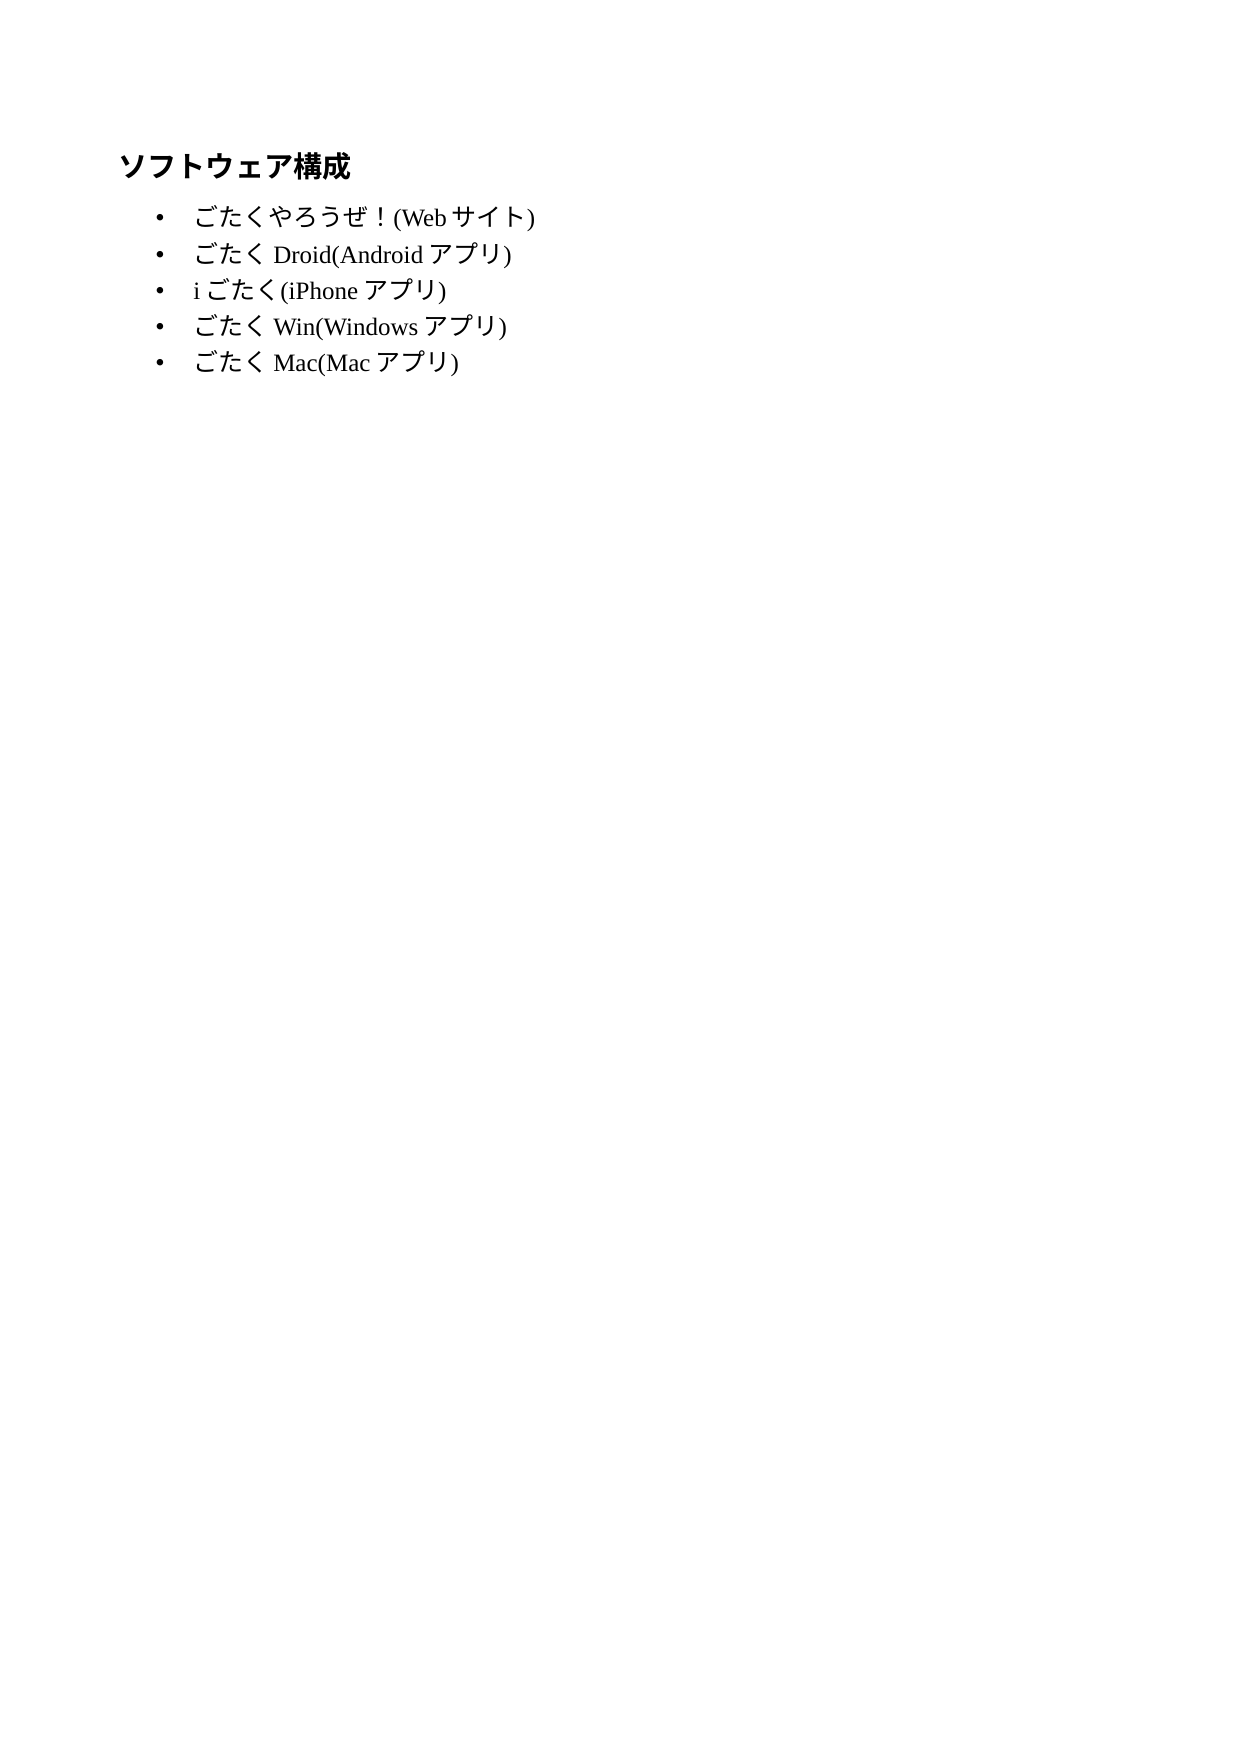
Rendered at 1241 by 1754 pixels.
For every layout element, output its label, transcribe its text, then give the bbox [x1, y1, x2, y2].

subtitle ソフトウェア構成 [118, 143, 1122, 185]
list ごたくWin(Windowsアプリ) [156, 307, 1122, 343]
list ごたくDroid(Androidアプリ) [156, 234, 1122, 270]
list iごたく(iPhoneアプリ) [156, 270, 1122, 307]
list ごたくMac(Macアプリ) [156, 343, 1122, 379]
list ごたくやろうぜ！(Webサイト) [156, 198, 1122, 234]
